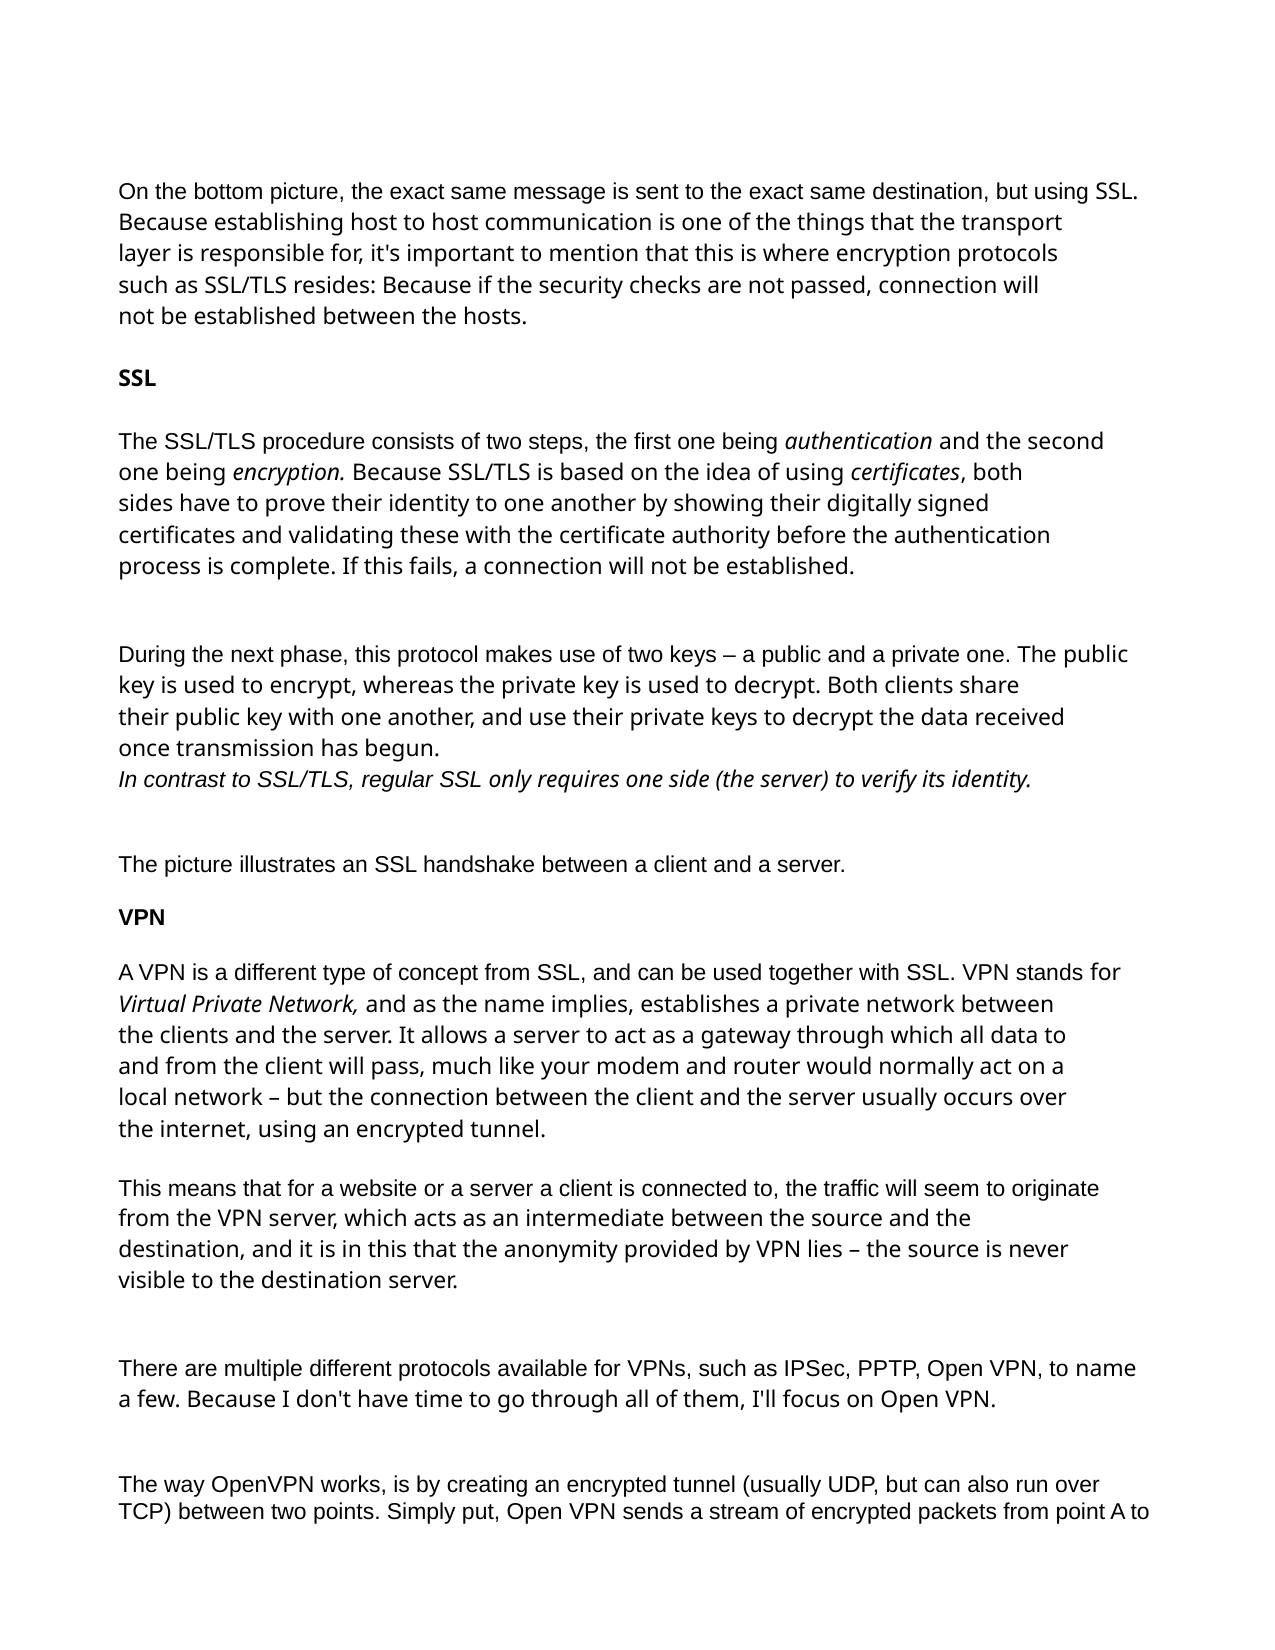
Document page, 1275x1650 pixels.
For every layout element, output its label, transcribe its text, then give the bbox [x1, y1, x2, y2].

text Because establishing host to host communication is one of the things that the transport [118, 206, 1157, 237]
text such as SSL/TLS resides: Because if the security checks are not passed, connection will [118, 269, 1157, 300]
text from the VPN server, which acts as an intermediate between the source and the [118, 1201, 1157, 1233]
text a few. Because I don't have time to go through all of them, I'll focus on Open VPN. [118, 1383, 1157, 1414]
text visible to the destination server. [118, 1264, 1157, 1295]
text TCP) between two points. Simply put, Open VPN sends a stream of encrypted packets from point A to [118, 1498, 1157, 1524]
text one being encryption. Because SSL/TLS is based on the idea of using certificates, both [118, 456, 1157, 487]
text A VPN is a different type of concept from SSL, and can be used together with SSL. VPN stands for [118, 956, 1157, 988]
text On the bottom picture, the exact same message is sent to the exact same destination, but using SSL. [118, 175, 1157, 206]
text layer is responsible for, it's important to mention that this is where encryption protocols [118, 237, 1157, 269]
text once transmission has begun. [118, 732, 1157, 763]
text certificates and validating these with the certificate authority before the authentication [118, 519, 1157, 550]
text VPN [118, 904, 1157, 930]
text SSL [118, 362, 1157, 394]
text key is used to encrypt, whereas the private key is used to decrypt. Both clients share [118, 669, 1157, 700]
text During the next phase, this protocol makes use of two keys – a public and a private one. The public [118, 638, 1157, 669]
text the clients and the server. It allows a server to act as a gateway through which all data to [118, 1019, 1157, 1050]
text The SSL/TLS procedure consists of two steps, the first one being authentication and the second [118, 425, 1157, 456]
text local network – but the connection between the client and the server usually occurs over [118, 1081, 1157, 1113]
text process is complete. If this fails, a connection will not be established. [118, 550, 1157, 581]
text The picture illustrates an SSL handshake between a client and a server. [118, 851, 1157, 877]
text their public key with one another, and use their private keys to decrypt the data received [118, 700, 1157, 732]
text the internet, using an encrypted tunnel. [118, 1113, 1157, 1144]
text In contrast to SSL/TLS, regular SSL only requires one side (the server) to verify its identity. [118, 763, 1157, 794]
text not be established between the hosts. [118, 300, 1157, 331]
text destination, and it is in this that the anonymity provided by VPN lies – the source is never [118, 1233, 1157, 1264]
text sides have to prove their identity to one another by showing their digitally signed [118, 487, 1157, 519]
text This means that for a website or a server a client is connected to, the traffic will seem to originate [118, 1175, 1157, 1201]
text Virtual Private Network, and as the name implies, establishes a private network between [118, 988, 1157, 1019]
text There are multiple different protocols available for VPNs, such as IPSec, PPTP, Open VPN, to name [118, 1352, 1157, 1383]
text and from the client will pass, much like your modem and router would normally act on a [118, 1050, 1157, 1081]
text The way OpenVPN works, is by creating an encrypted tunnel (usually UDP, but can also run over [118, 1471, 1157, 1498]
